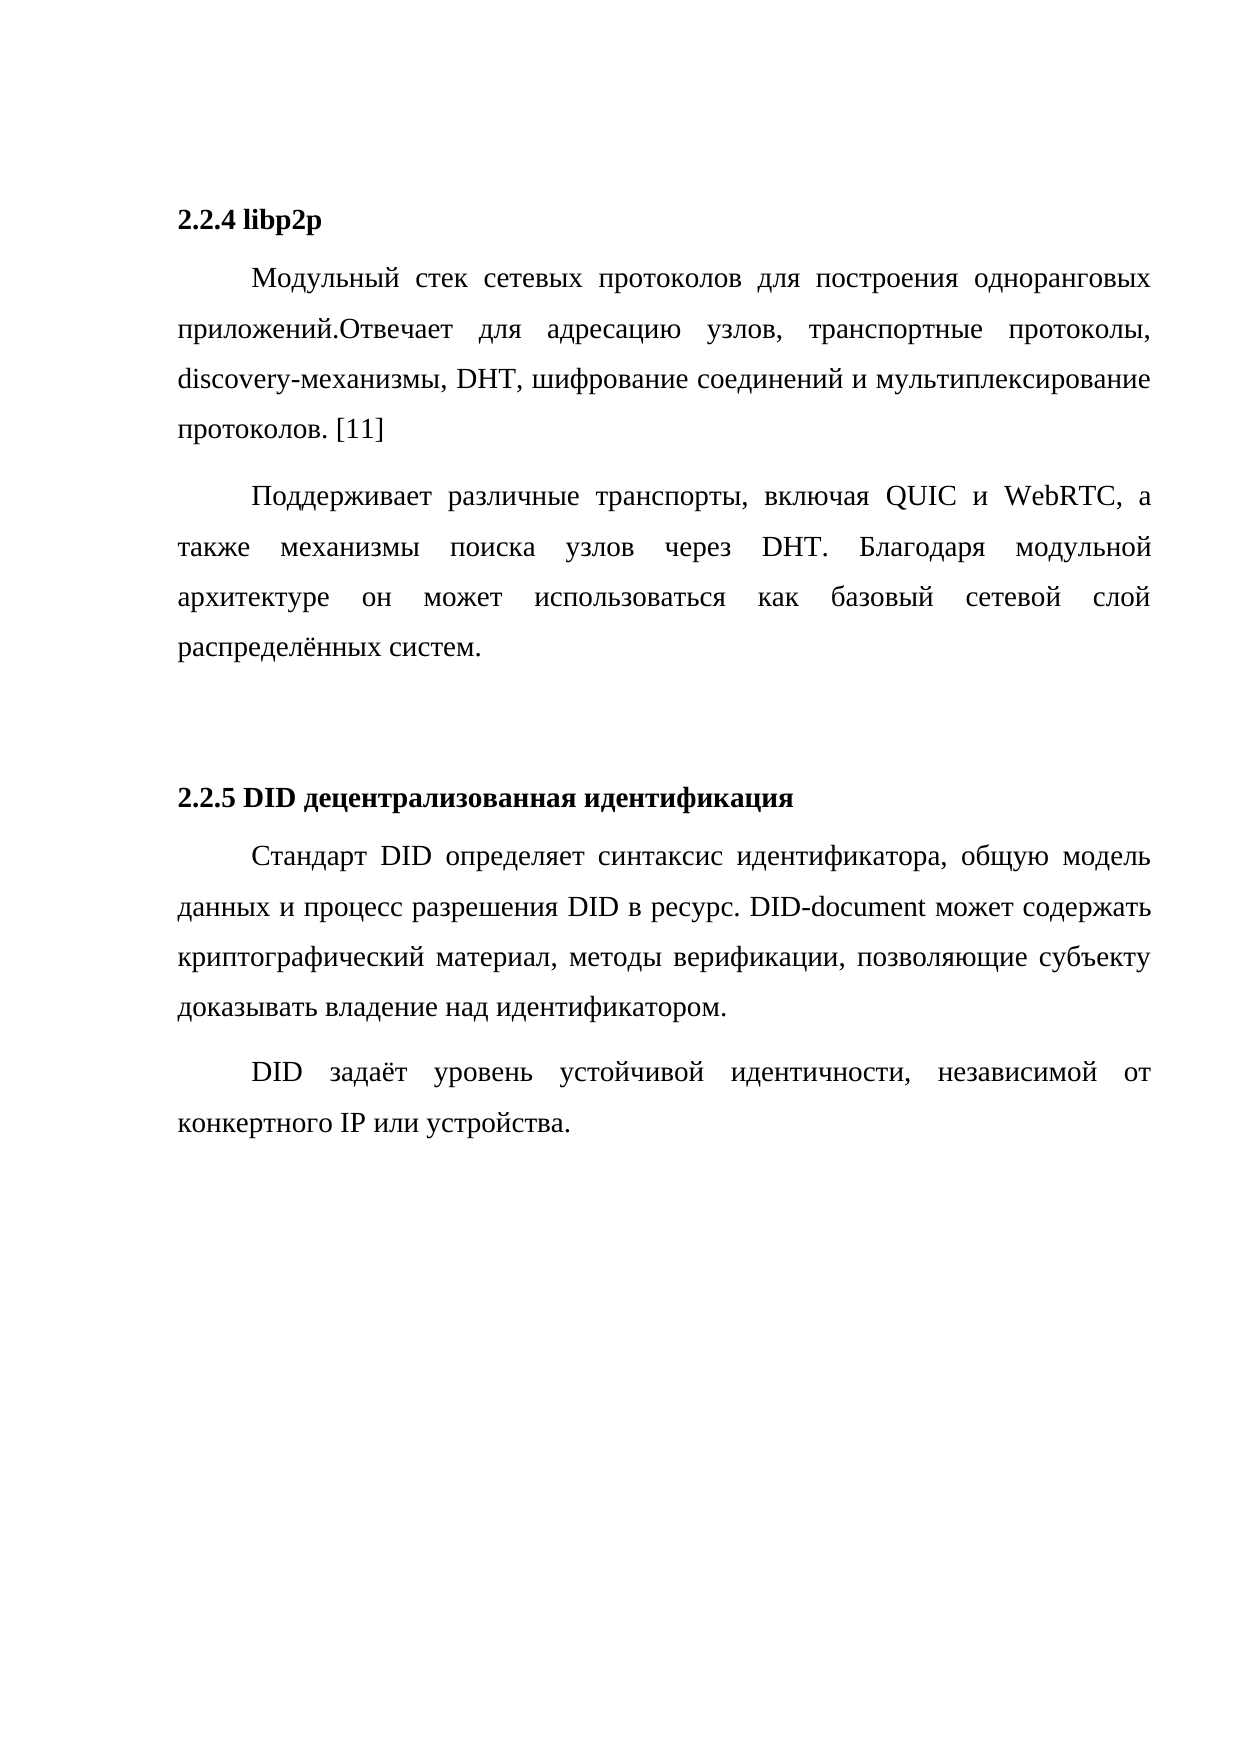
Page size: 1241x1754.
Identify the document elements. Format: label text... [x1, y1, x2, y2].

text Стандарт DID определяет синтаксис идентификатора, общую модель данных и процесс разрешения DID в ресурс. DID-document может содержать криптографический материал, методы верификации, позволяющие субъекту доказывать владение над идентификатором. [177, 838, 1152, 1023]
text Поддерживает различные транспорты, включая QUIC и WebRTC, а также механизмы поиска узлов через DHT. Благодаря модульной архитектуре он может использоваться как базовый сетевой слой распределённых систем. [177, 478, 1152, 663]
text DID задаёт уровень устойчивой идентичности, независимой от конкертного IP или устройства. [177, 1054, 1152, 1138]
text 2.2.5 DID децентрализованная идентификация [177, 780, 1152, 813]
text 2.2.4 libp2p [177, 202, 1152, 235]
text Модульный стек сетевых протоколов для построения одноранговых приложений.Отвечает для адресацию узлов, транспортные протоколы, discovery-механизмы, DHT, шифрование соединений и мультиплексирование протоколов. [11] [177, 260, 1152, 445]
